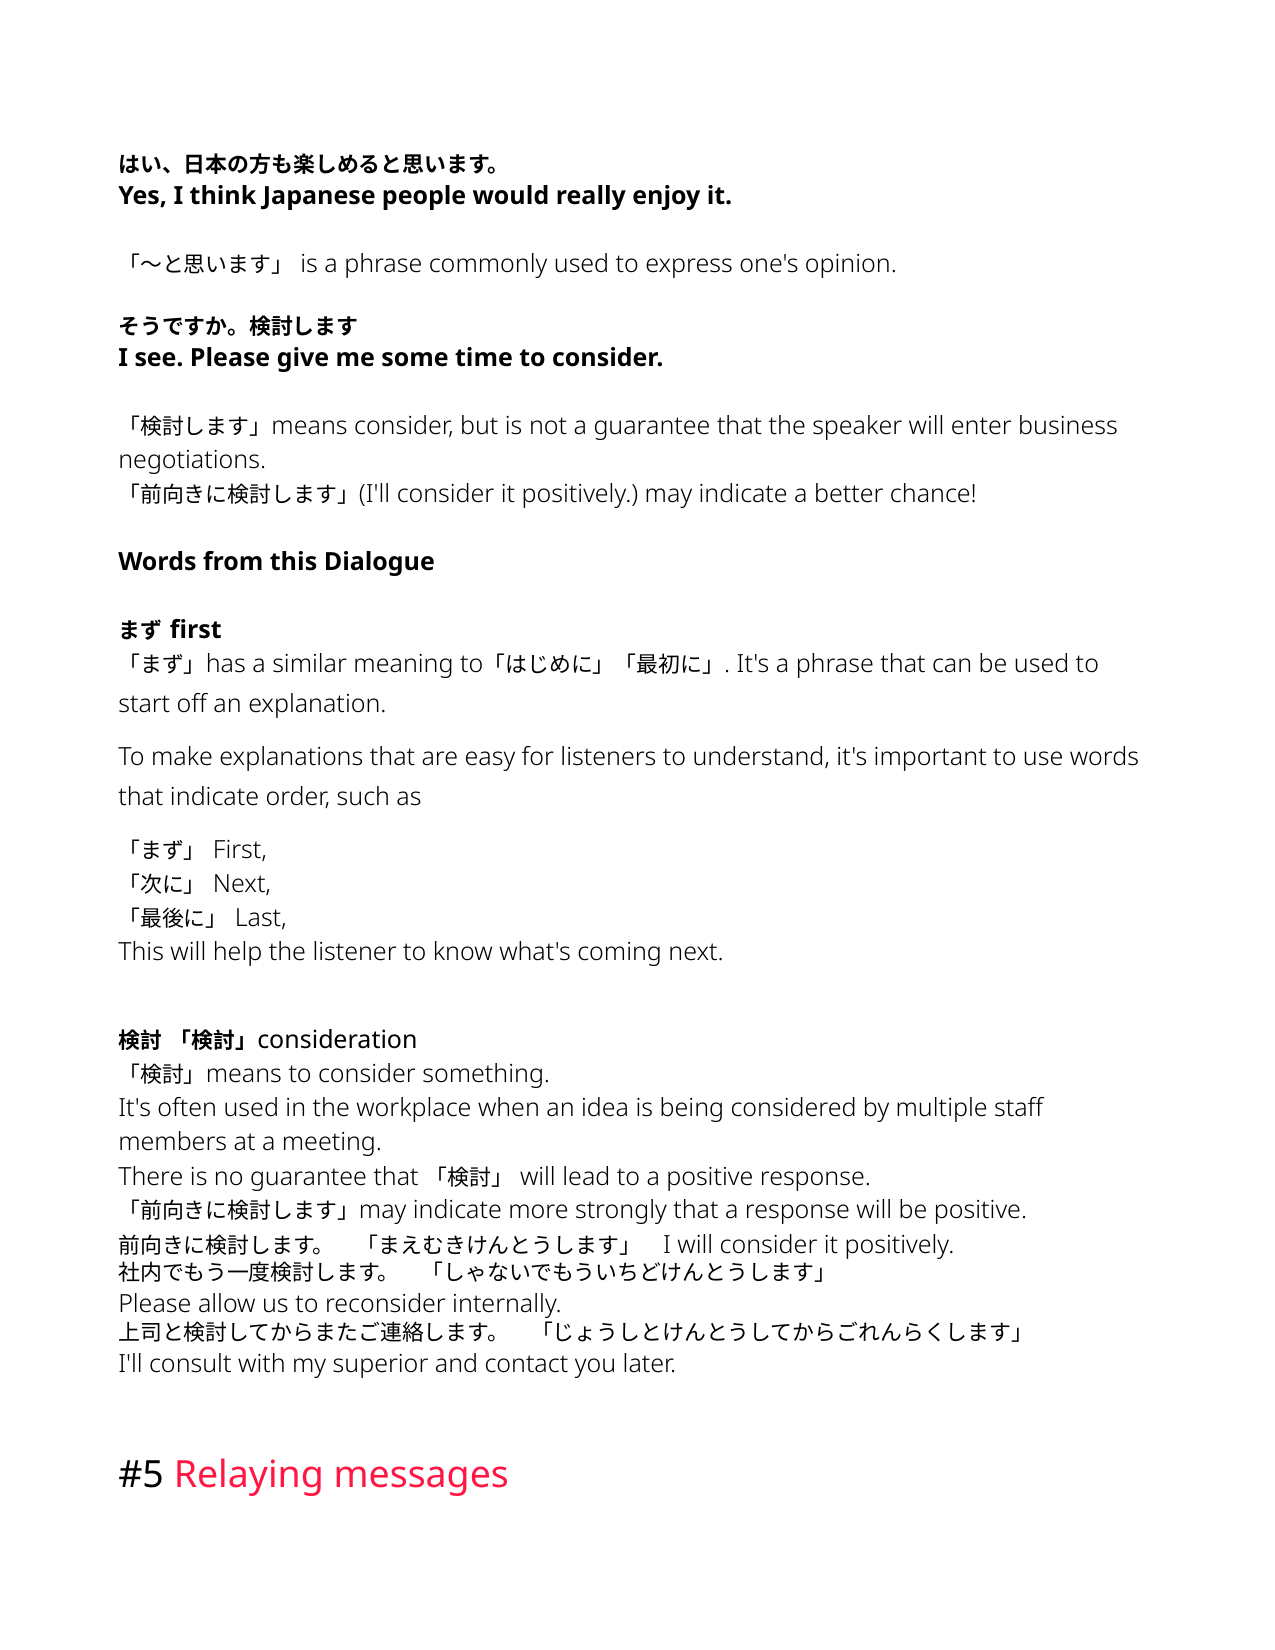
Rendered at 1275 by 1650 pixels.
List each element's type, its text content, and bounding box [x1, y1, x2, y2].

text Please allow us to reconsider internally. [118, 1286, 1157, 1320]
text そうですか。検討します [118, 314, 1157, 339]
text 「～と思います」 is a phrase commonly used to express one's opinion. [118, 246, 1157, 280]
text 社内でもう一度検討します。 「しゃないでもういちどけんとうします」 [118, 1260, 1157, 1286]
text 前向きに検討します。 「まえむきけんとうします」 I will consider it positively. [118, 1226, 1157, 1260]
text I see. Please give me some time to consider. [118, 339, 1157, 373]
text まず first [118, 612, 1157, 646]
text 「まず」 First, [118, 832, 1157, 866]
text 「最後に」 Last, [118, 900, 1157, 934]
text There is no guarantee that 「検討」 will lead to a positive response. [118, 1158, 1157, 1192]
text It's often used in the workplace when an idea is being considered by multiple staff members at a meeting. [118, 1090, 1157, 1158]
text This will help the listener to know what's coming next. [118, 934, 1157, 968]
text Yes, I think Japanese people would really enjoy it. [118, 178, 1157, 212]
text 「検討」means to consider something. [118, 1056, 1157, 1090]
text 「次に」 Next, [118, 866, 1157, 900]
text 検討 「検討」consideration [118, 1022, 1157, 1056]
text 「まず」has a similar meaning to「はじめに」「最初に」. It's a phrase that can be used to start off an explanation. [118, 646, 1157, 719]
text 「前向きに検討します」may indicate more strongly that a response will be positive. [118, 1192, 1157, 1226]
text 「検討します」means consider, but is not a guarantee that the speaker will enter business negotiations. [118, 408, 1157, 476]
text To make explanations that are easy for listeners to understand, it's important to use words that indicate order, such as [118, 739, 1157, 812]
text 「前向きに検討します」(I'll consider it positively.) may indicate a better chance! [118, 476, 1157, 510]
text I'll consult with my superior and contact you later. [118, 1345, 1157, 1379]
text 上司と検討してからまたご連絡します。 「じょうしとけんとうしてからごれんらくします」 [118, 1320, 1157, 1345]
text Words from this Dialogue [118, 544, 1157, 578]
text はい、日本の方も楽しめると思います。 [118, 152, 1157, 178]
text #5 Relaying messages [118, 1448, 1157, 1499]
